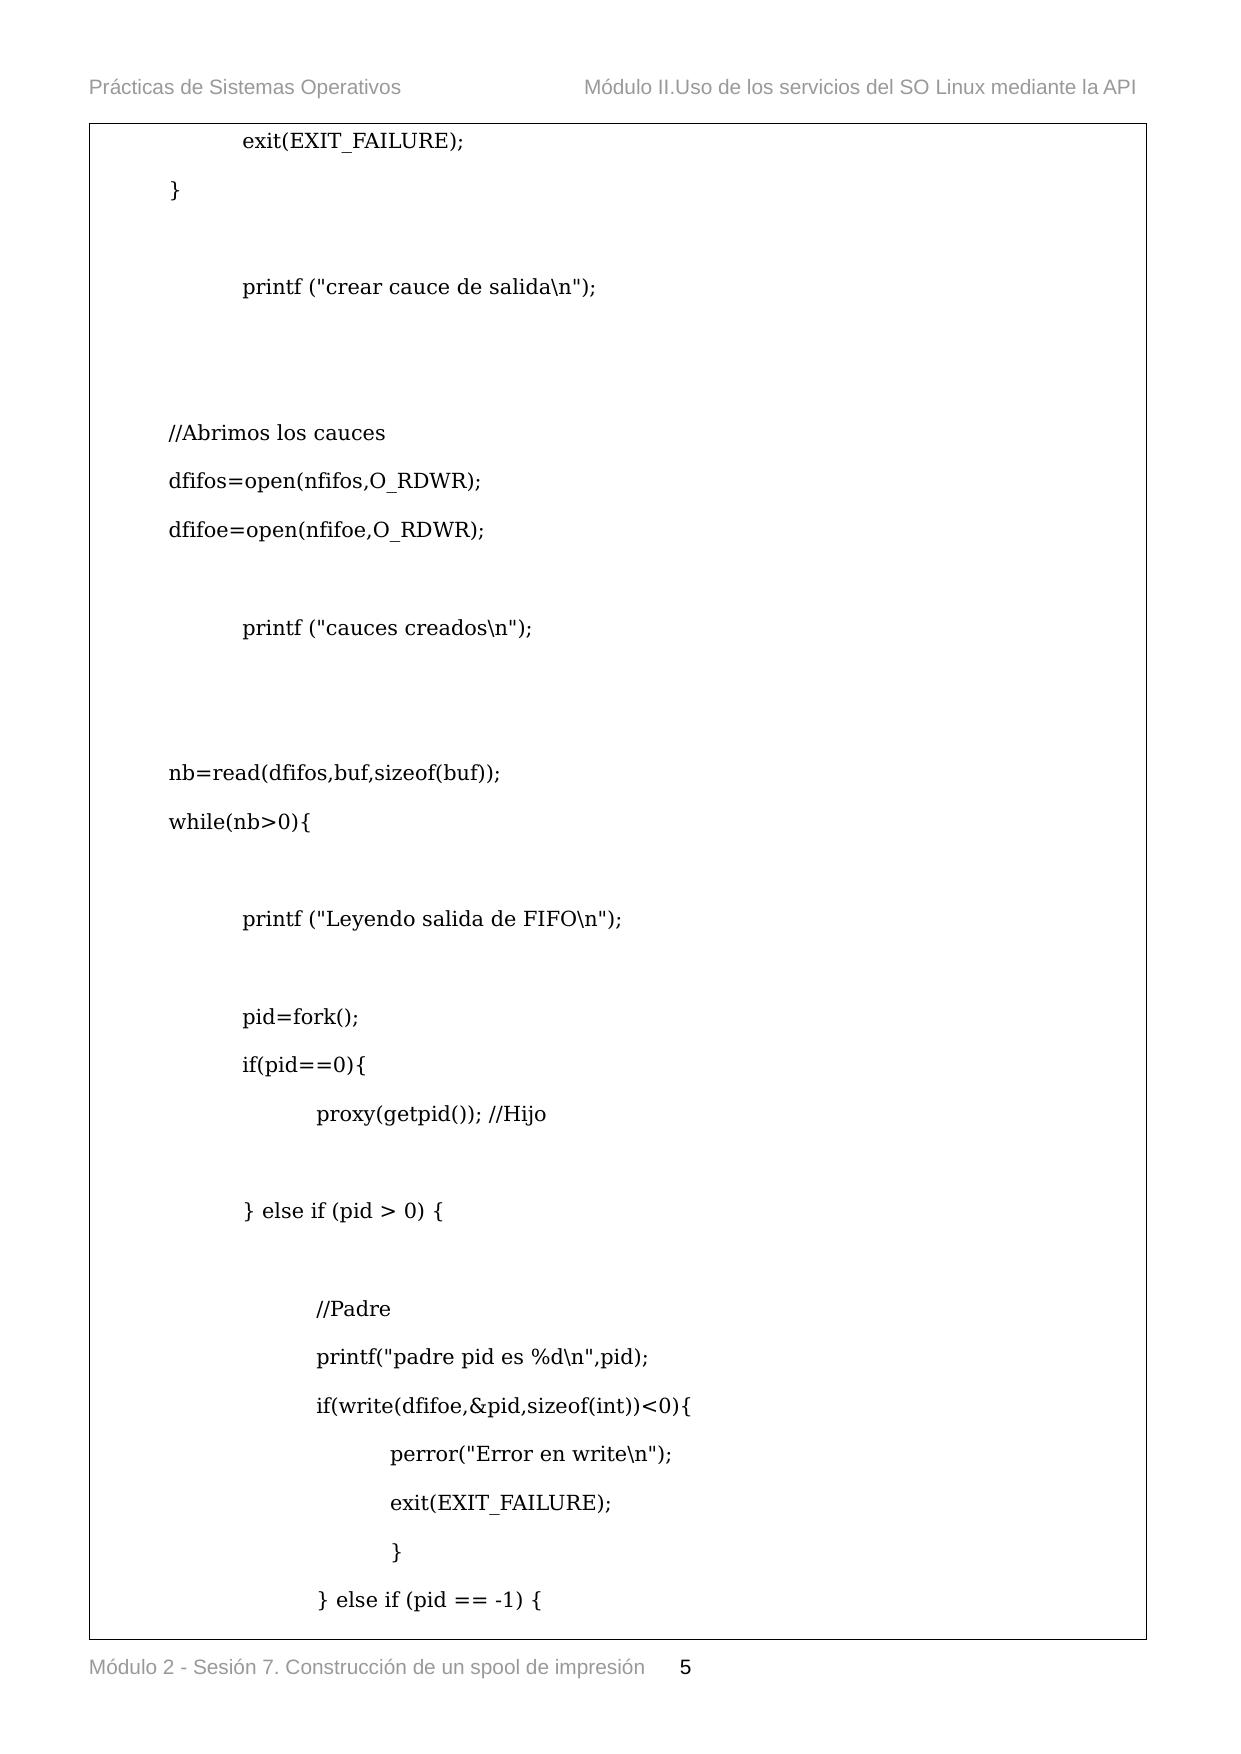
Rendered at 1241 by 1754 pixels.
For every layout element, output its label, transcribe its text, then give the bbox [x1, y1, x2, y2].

table_header exit(EXIT_FAILURE); } printf ("crear cauce de salida\n"); //Abrimos los cauces dfifos=open(nfifos,O_RDWR); dfifoe=open(nfifoe,O_RDWR); printf ("cauces creados\n"); nb=read(dfifos,buf,sizeof(buf)); while(nb>0){ printf ("Leyendo salida de FIFO\n"); pid=fork(); if(pid==0){ proxy(getpid()); //Hijo } else if (pid > 0) { //Padre printf("padre pid es %d\n",pid); if(write(dfifoe,&pid,sizeof(int))<0){ perror("Error en write\n"); exit(EXIT_FAILURE); } } else if (pid == -1) { [90, 124, 1146, 1639]
